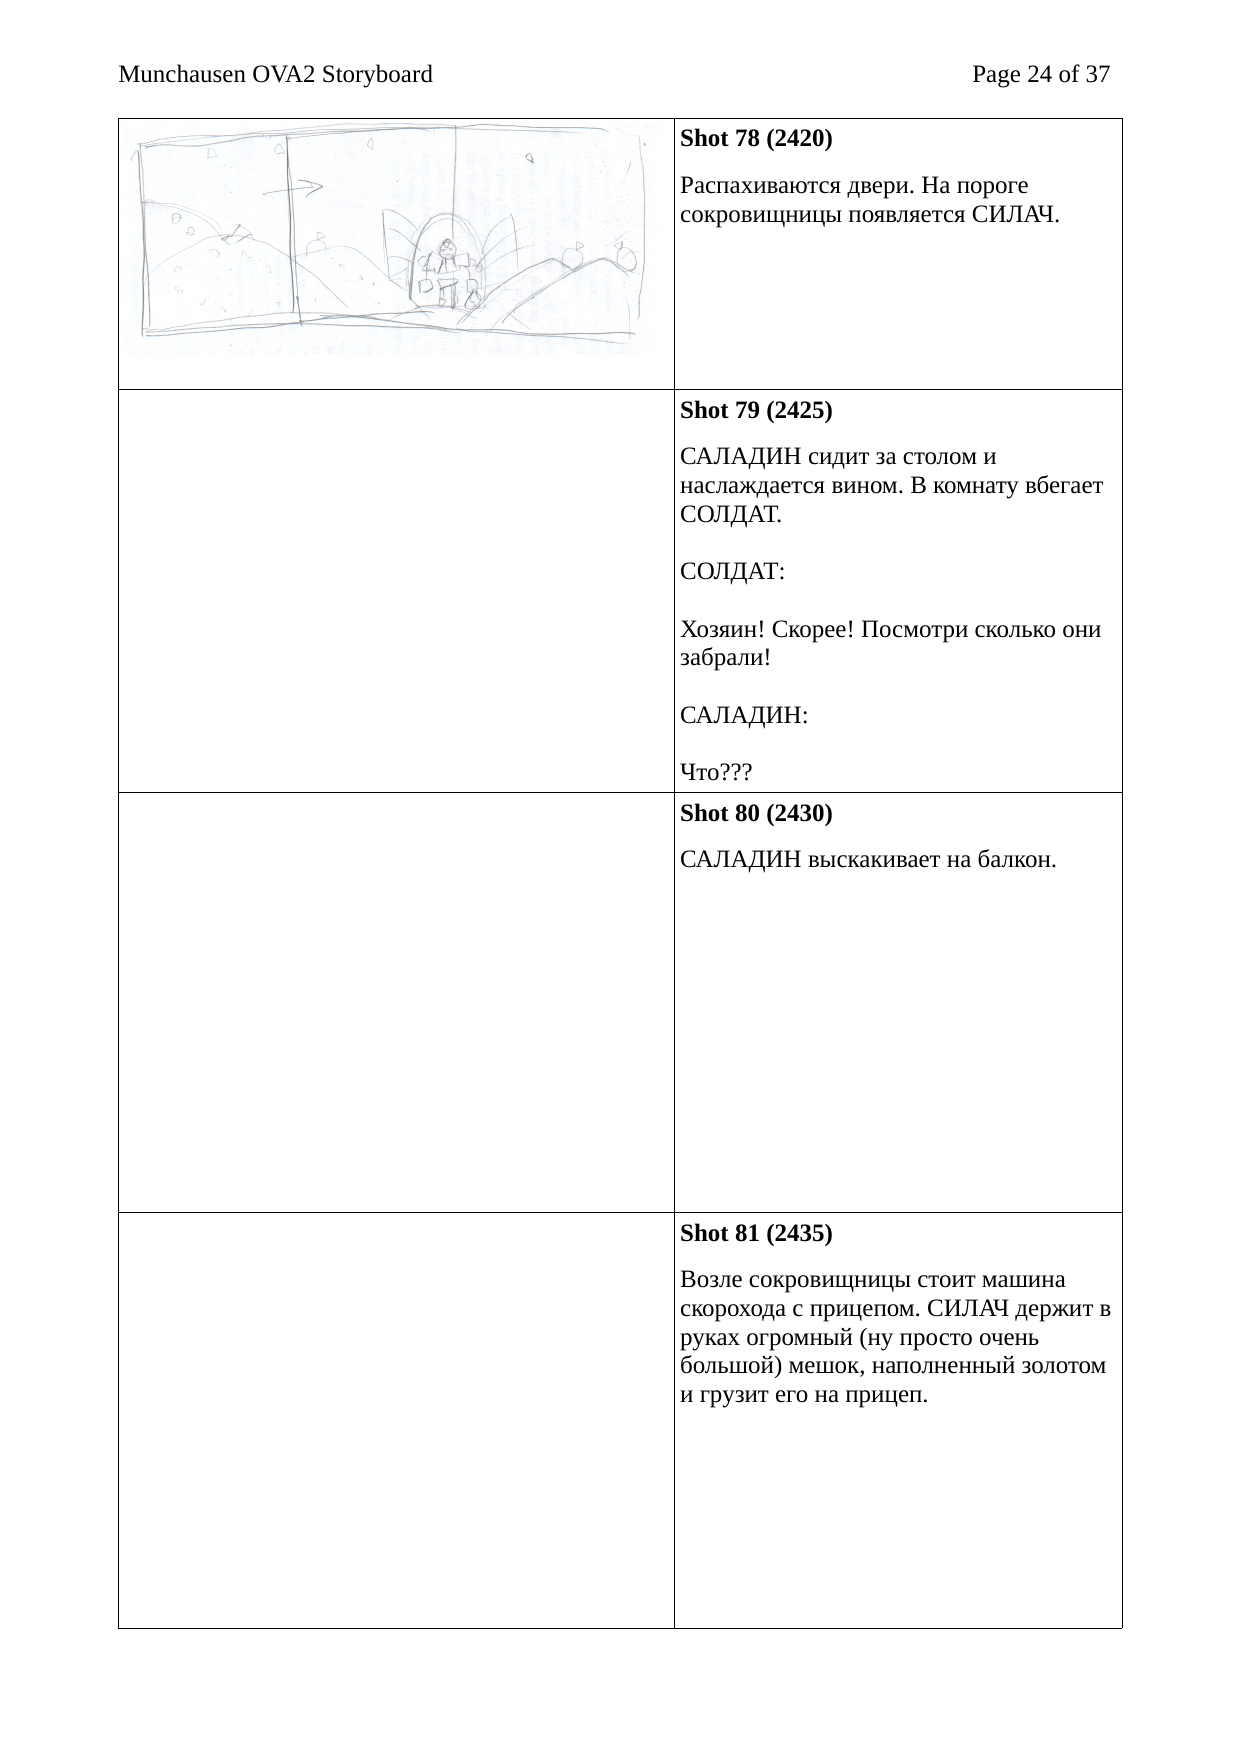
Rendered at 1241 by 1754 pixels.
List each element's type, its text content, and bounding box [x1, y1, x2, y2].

table_cell [119, 124, 123, 354]
table_cell Shot 80 (2430) САЛАДИН выскакивает на балкон. [675, 793, 1122, 1212]
table_cell [119, 1213, 674, 1628]
table_cell Shot 78 (2420) Распахиваются двери. На пороге сокровищницы появляется СИЛАЧ. [675, 119, 1122, 389]
table_cell [119, 390, 674, 792]
table_cell [119, 793, 674, 1212]
table_cell Shot 79 (2425) САЛАДИН сидит за столом и наслаждается вином. В комнату вбегает СОЛДАТ. СОЛДАТ: Хозяин! Скорее! Посмотри сколько они забрали! САЛАДИН: Что??? [675, 390, 1122, 792]
table_cell [119, 119, 674, 123]
table_cell Shot 81 (2435) Возле сокровищницы стоит машина скорохода с прицепом. СИЛАЧ держит в руках огромный (ну просто очень большой) мешок, наполненный золотом и грузит его на прицеп. [675, 1213, 1122, 1628]
picture [123, 123, 669, 355]
table_cell [669, 124, 674, 354]
table_cell [119, 355, 674, 389]
